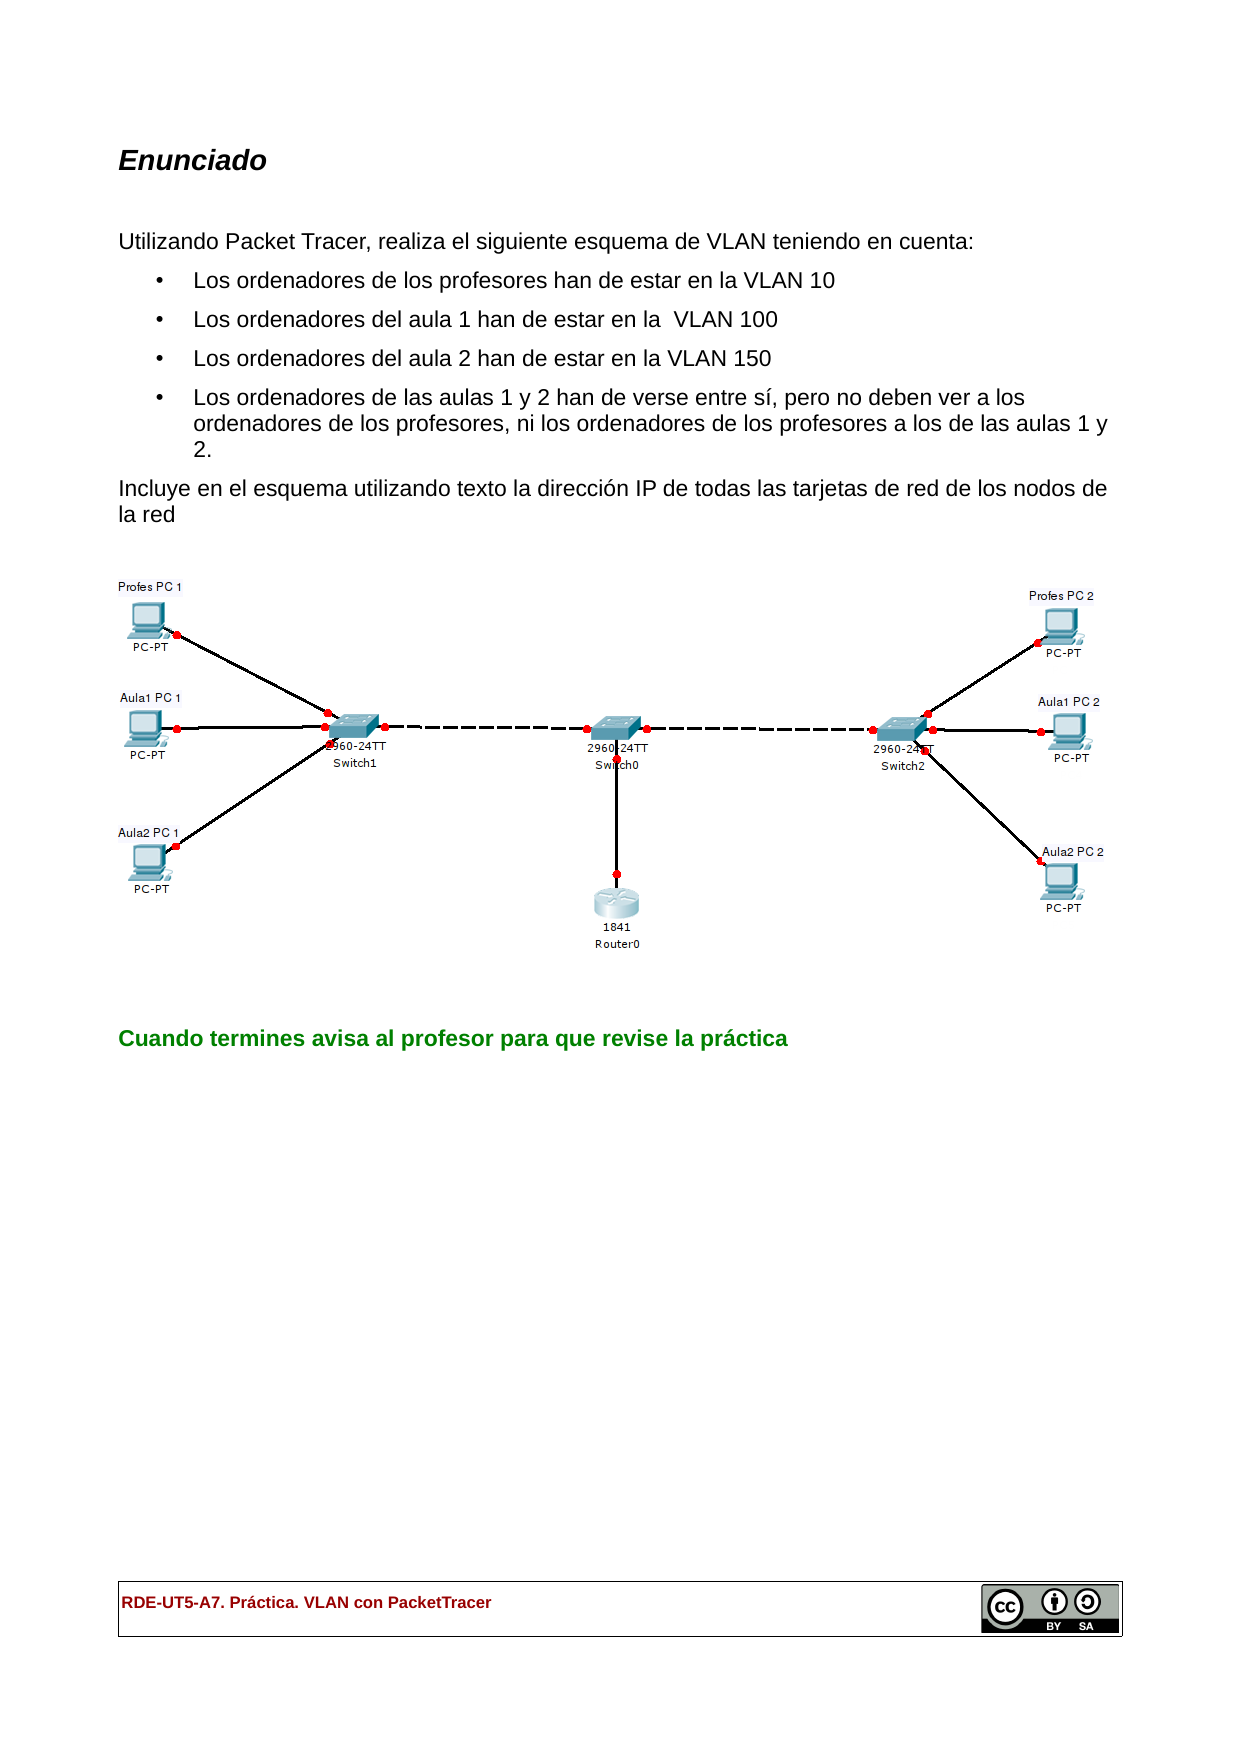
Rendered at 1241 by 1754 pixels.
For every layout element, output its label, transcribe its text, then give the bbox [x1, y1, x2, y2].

list Los ordenadores de las aulas 1 y 2 han de verse entre sí, pero no deben ver a los ordenadores de los profesores, ni los ordenadores de los profesores a los de las aulas 1 y 2. [156, 383, 1122, 462]
list Los ordenadores del aula 1 han de estar en la VLAN 100 [156, 306, 1122, 332]
picture [85, 540, 1155, 987]
list Los ordenadores de los profesores han de estar en la VLAN 10 [156, 267, 1122, 293]
text Utilizando Packet Tracer, realiza el siguiente esquema de VLAN teniendo en cuenta: [118, 228, 1122, 254]
list Los ordenadores del aula 2 han de estar en la VLAN 150 [156, 344, 1122, 371]
picture [981, 1584, 1119, 1633]
subtitle Enunciado [118, 143, 1122, 177]
text Incluye en el esquema utilizando texto la dirección IP de todas las tarjetas de red de los nodos de la red [118, 475, 1122, 528]
text Cuando termines avisa al profesor para que revise la práctica [118, 1025, 1122, 1052]
